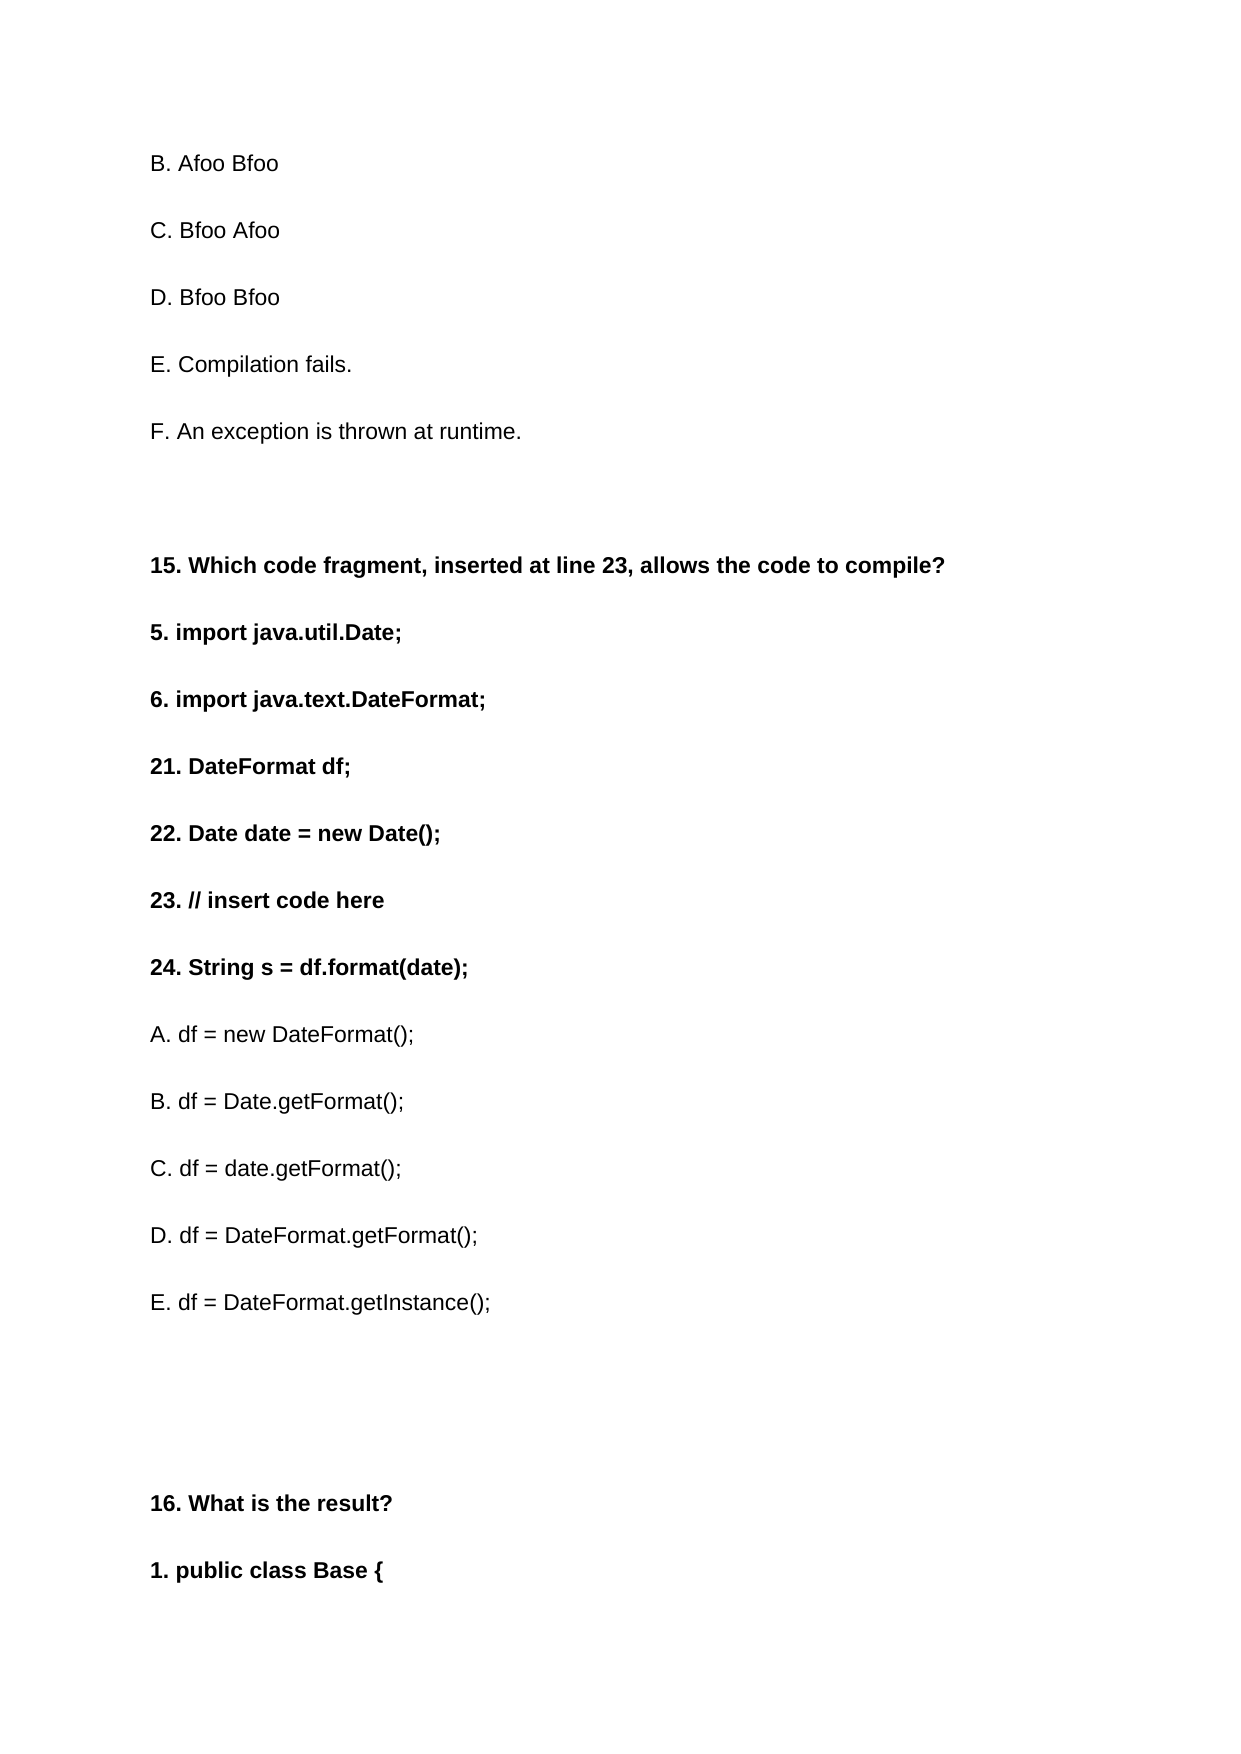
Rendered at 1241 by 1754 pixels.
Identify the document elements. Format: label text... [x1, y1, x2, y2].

text 5. import java.util.Date; [150, 619, 1090, 645]
text D. Bfoo Bfoo [150, 284, 1090, 310]
text 23. // insert code here [150, 887, 1090, 913]
text 1. public class Base { [150, 1557, 1090, 1583]
text B. df = Date.getFormat(); [150, 1088, 1090, 1114]
text 22. Date date = new Date(); [150, 820, 1090, 846]
text A. df = new DateFormat(); [150, 1021, 1090, 1047]
text 16. What is the result? [150, 1489, 1090, 1516]
text D. df = DateFormat.getFormat(); [150, 1222, 1090, 1248]
text E. df = DateFormat.getInstance(); [150, 1289, 1090, 1315]
text 6. import java.text.DateFormat; [150, 686, 1090, 712]
text B. Afoo Bfoo [150, 150, 1090, 176]
text F. An exception is thrown at runtime. [150, 418, 1090, 444]
text 21. DateFormat df; [150, 753, 1090, 779]
text C. df = date.getFormat(); [150, 1155, 1090, 1181]
text C. Bfoo Afoo [150, 217, 1090, 243]
text 24. String s = df.format(date); [150, 954, 1090, 980]
text 15. Which code fragment, inserted at line 23, allows the code to compile? [150, 552, 1090, 578]
text E. Compilation fails. [150, 351, 1090, 377]
